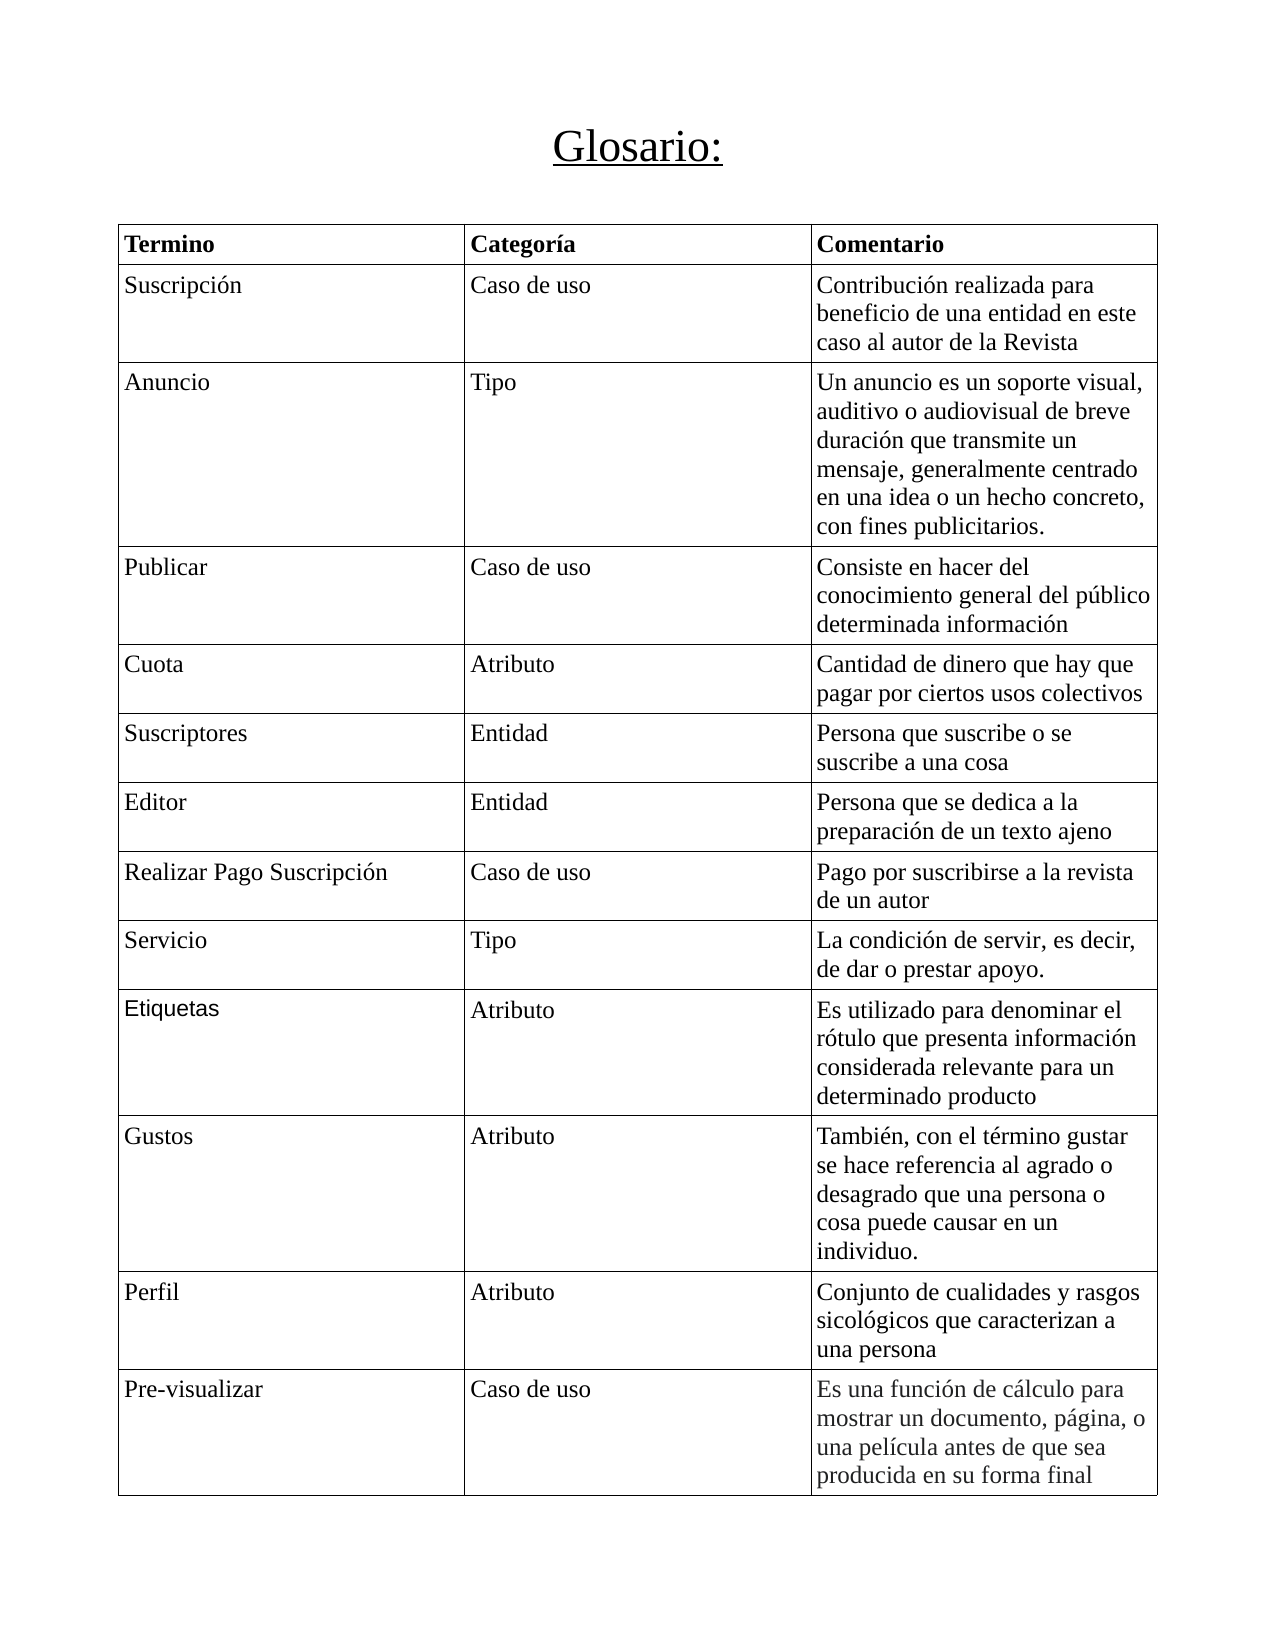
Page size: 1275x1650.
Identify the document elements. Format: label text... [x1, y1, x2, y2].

table_cell Atributo [465, 1272, 811, 1368]
table_cell Consiste en hacer del conocimiento general del público determinada información [812, 547, 1157, 643]
table_cell Caso de uso [465, 547, 811, 643]
table_header Comentario [812, 225, 1157, 264]
table_cell Anuncio [119, 363, 464, 546]
table_cell También, con el término gustar se hace referencia al agrado o desagrado que una persona o cosa puede causar en un individuo. [812, 1116, 1157, 1271]
table_cell Caso de uso [465, 1370, 811, 1495]
table_cell Atributo [465, 1116, 811, 1271]
table_cell Gustos [119, 1116, 464, 1271]
table_cell Persona que se dedica a la preparación de un texto ajeno [812, 783, 1157, 851]
table_cell Publicar [119, 547, 464, 643]
table_cell Contribución realizada para beneficio de una entidad en este caso al autor de la Revista [812, 265, 1157, 362]
table_cell Caso de uso [465, 852, 811, 920]
table_cell Es una función de cálculo para mostrar un documento, página, o una película antes de que sea producida en su forma final [812, 1370, 1157, 1495]
table_cell Tipo [465, 921, 811, 989]
table_cell La condición de servir, es decir, de dar o prestar apoyo. [812, 921, 1157, 989]
table_cell Conjunto de cualidades y rasgos sicológicos que caracterizan a una persona [812, 1272, 1157, 1368]
table_cell Es utilizado para denominar el rótulo que presenta información considerada relevante para un determinado producto [812, 990, 1157, 1115]
table_cell Editor [119, 783, 464, 851]
table_cell Entidad [465, 714, 811, 782]
table_cell Cuota [119, 645, 464, 713]
table_cell Persona que suscribe o se suscribe a una cosa [812, 714, 1157, 782]
table_header Categoría [465, 225, 811, 264]
table_cell Servicio [119, 921, 464, 989]
table_cell Pre-visualizar [119, 1370, 464, 1495]
table_cell Atributo [465, 645, 811, 713]
table_cell Etiquetas [119, 990, 464, 1115]
table_cell Pago por suscribirse a la revista de un autor [812, 852, 1157, 920]
table_cell Realizar Pago Suscripción [119, 852, 464, 920]
table_cell Caso de uso [465, 265, 811, 362]
table_cell Perfil [119, 1272, 464, 1368]
table_header Termino [119, 225, 464, 264]
table_cell Atributo [465, 990, 811, 1115]
table_cell Un anuncio es un soporte visual, auditivo o audiovisual de breve duración que transmite un mensaje, generalmente centrado en una idea o un hecho concreto, con fines publicitarios. [812, 363, 1157, 546]
text Glosario: [118, 118, 1157, 171]
table_cell Suscriptores [119, 714, 464, 782]
table_cell Suscripción [119, 265, 464, 362]
table_cell Tipo [465, 363, 811, 546]
table_cell Entidad [465, 783, 811, 851]
table_cell Cantidad de dinero que hay que pagar por ciertos usos colectivos [812, 645, 1157, 713]
